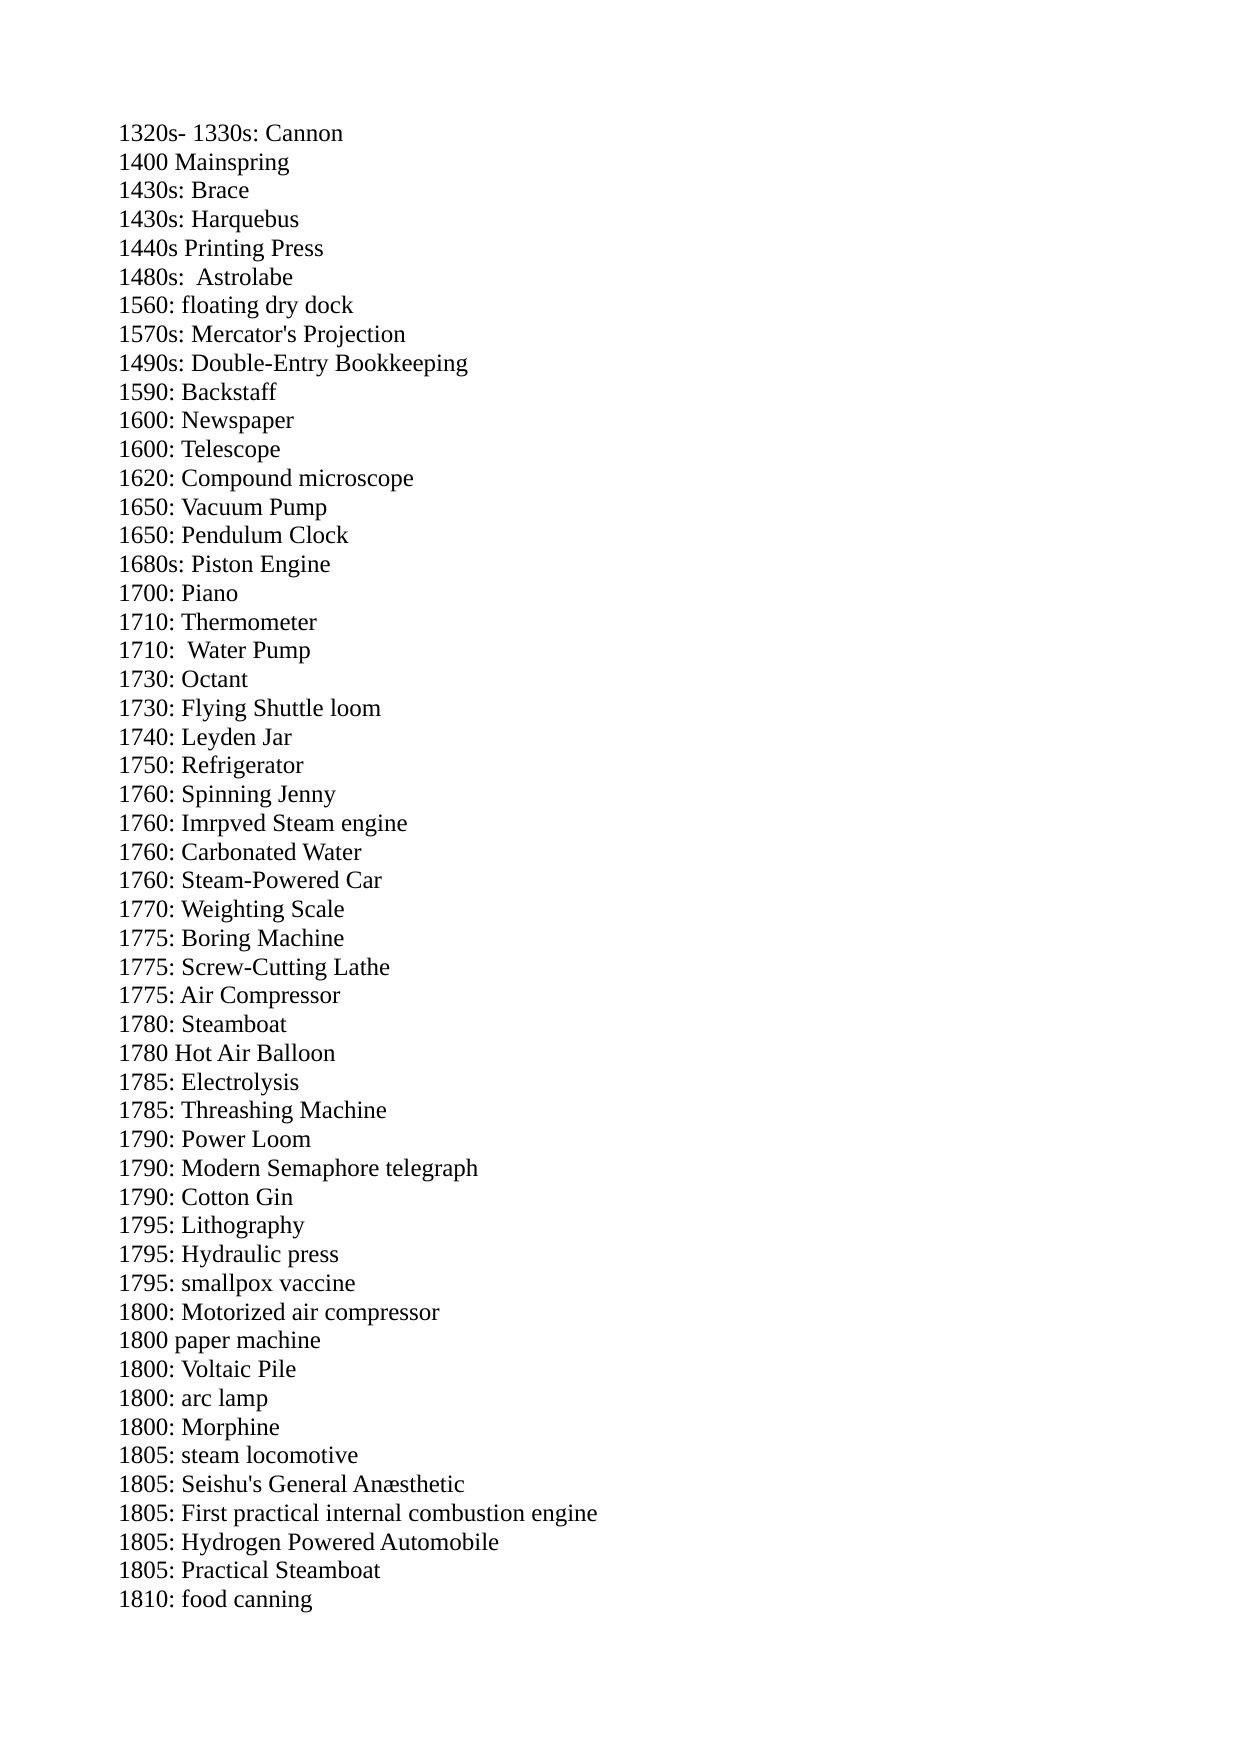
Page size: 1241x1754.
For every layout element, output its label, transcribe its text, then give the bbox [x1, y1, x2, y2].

text 1700: Piano [118, 578, 1122, 607]
text 1800: Motorized air compressor [118, 1297, 1122, 1326]
text 1600: Telescope [118, 434, 1122, 463]
text 1810: food canning [118, 1584, 1122, 1613]
text 1760: Spinning Jenny [118, 779, 1122, 808]
text 1680s: Piston Engine [118, 549, 1122, 578]
text 1795: Lithography [118, 1211, 1122, 1239]
text 1800: Morphine [118, 1412, 1122, 1441]
text 1490s: Double-Entry Bookkeeping [118, 348, 1122, 377]
text 1710: Thermometer [118, 607, 1122, 636]
text 1805: Practical Steamboat [118, 1556, 1122, 1584]
text 1560: floating dry dock [118, 291, 1122, 319]
text 1785: Electrolysis [118, 1067, 1122, 1096]
text 1800: Voltaic Pile [118, 1354, 1122, 1383]
text 1785: Threashing Machine [118, 1096, 1122, 1124]
text 1730: Octant [118, 664, 1122, 693]
text 1775: Air Compressor [118, 981, 1122, 1009]
text 1750: Refrigerator [118, 751, 1122, 779]
text 1760: Steam-Powered Car [118, 866, 1122, 894]
text 1805: Hydrogen Powered Automobile [118, 1527, 1122, 1556]
text 1740: Leyden Jar [118, 722, 1122, 751]
text 1770: Weighting Scale [118, 894, 1122, 923]
text 1800: arc lamp [118, 1383, 1122, 1412]
text 1480s: Astrolabe [118, 262, 1122, 291]
text 1775: Boring Machine [118, 923, 1122, 952]
text 1795: smallpox vaccine [118, 1268, 1122, 1297]
text 1800 paper machine [118, 1326, 1122, 1354]
text 1780 Hot Air Balloon [118, 1038, 1122, 1067]
text 1400 Mainspring [118, 147, 1122, 176]
text 1710: Water Pump [118, 636, 1122, 664]
text 1600: Newspaper [118, 406, 1122, 434]
text 1590: Backstaff [118, 377, 1122, 406]
text 1760: Imrpved Steam engine [118, 808, 1122, 837]
text 1430s: Brace [118, 176, 1122, 204]
text 1780: Steamboat [118, 1009, 1122, 1038]
text 1805: Seishu's General Anæsthetic [118, 1469, 1122, 1498]
text 1790: Modern Semaphore telegraph [118, 1153, 1122, 1182]
text 1620: Compound microscope [118, 463, 1122, 492]
text 1790: Power Loom [118, 1124, 1122, 1153]
text 1805: First practical internal combustion engine [118, 1498, 1122, 1527]
text 1430s: Harquebus [118, 204, 1122, 233]
text 1650: Vacuum Pump [118, 492, 1122, 521]
text 1790: Cotton Gin [118, 1182, 1122, 1211]
text 1805: steam locomotive [118, 1441, 1122, 1469]
text 1730: Flying Shuttle loom [118, 693, 1122, 722]
text 1570s: Mercator's Projection [118, 319, 1122, 348]
text 1440s Printing Press [118, 233, 1122, 262]
text 1760: Carbonated Water [118, 837, 1122, 866]
text 1795: Hydraulic press [118, 1239, 1122, 1268]
text 1650: Pendulum Clock [118, 521, 1122, 549]
text 1320s- 1330s: Cannon [118, 118, 1122, 147]
text 1775: Screw-Cutting Lathe [118, 952, 1122, 981]
